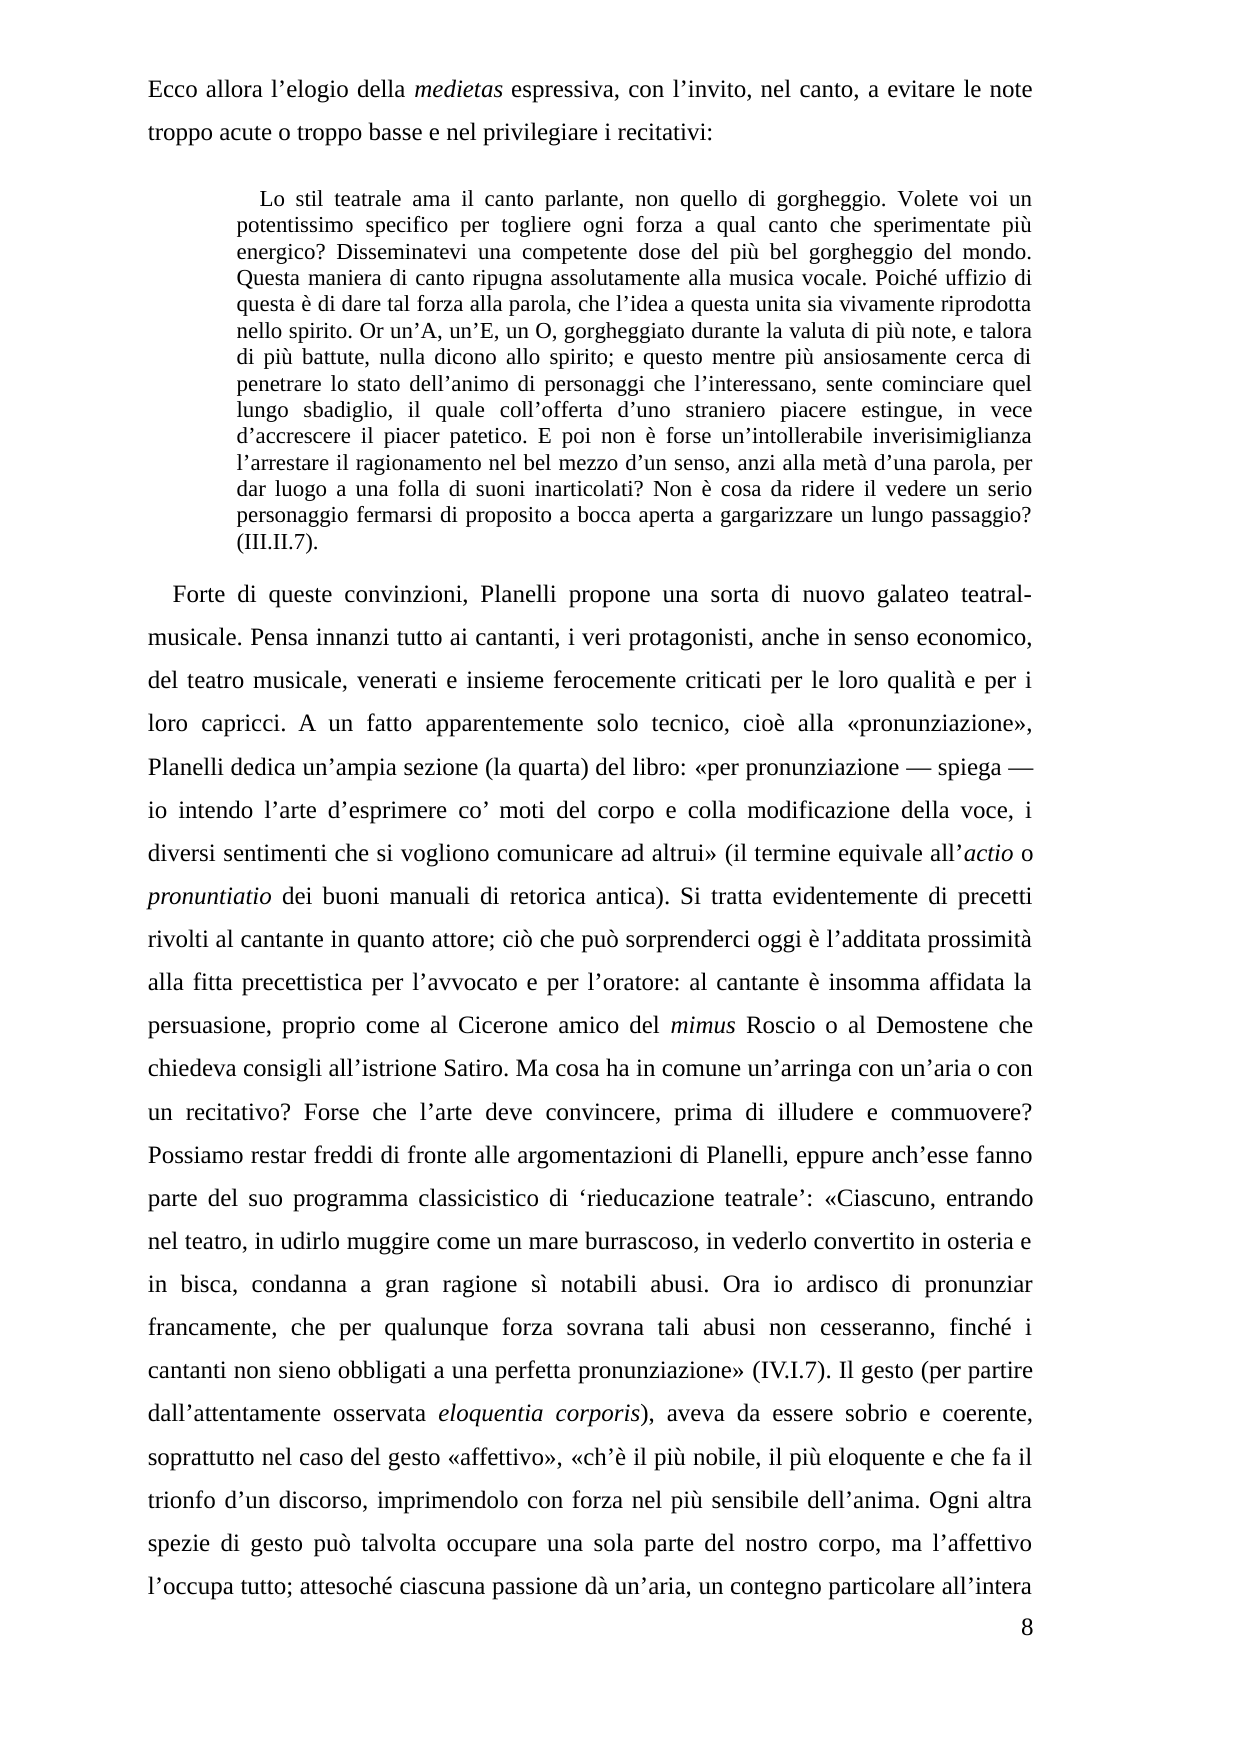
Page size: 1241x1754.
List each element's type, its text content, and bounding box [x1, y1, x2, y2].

text Forte di queste convinzioni, Planelli propone una sorta di nuovo galateo teatral-musicale. Pensa innanzi tutto ai cantanti, i veri protagonisti, anche in senso economico, del teatro musicale, venerati e insieme ferocemente criticati per le loro qualità e per i loro capricci. A un fatto apparentemente solo tecnico, cioè alla «pronunziazione», Planelli dedica un’ampia sezione (la quarta) del libro: «per pronunziazione — spiega — io intendo l’arte d’esprimere co’ moti del corpo e colla modificazione della voce, i diversi sentimenti che si vogliono comunicare ad altrui» (il termine equivale all’actio o pronuntiatio dei buoni manuali di retorica antica). Si tratta evidentemente di precetti rivolti al cantante in quanto attore; ciò che può sorprenderci oggi è l’additata prossimità alla fitta precettistica per l’avvocato e per l’oratore: al cantante è insomma affidata la persuasione, proprio come al Cicerone amico del mimus Roscio o al Demostene che chiedeva consigli all’istrione Satiro. Ma cosa ha in comune un’arringa con un’aria o con un recitativo? Forse che l’arte deve convincere, prima di illudere e commuovere? Possiamo restar freddi di fronte alle argomentazioni di Planelli, eppure anch’esse fanno parte del suo programma classicistico di ‘rieducazione teatrale’: «Ciascuno, entrando nel teatro, in udirlo muggire come un mare burrascoso, in vederlo convertito in osteria e in bisca, condanna a gran ragione sì notabili abusi. Ora io ardisco di pronunziar francamente, che per qualunque forza sovrana tali abusi non cesseranno, finché i cantanti non sieno obbligati a una perfetta pronunziazione» (IV.I.7). Il gesto (per partire dall’attentamente osservata eloquentia corporis), aveva da essere sobrio e coerente, soprattutto nel caso del gesto «affettivo», «ch’è il più nobile, il più eloquente e che fa il trionfo d’un discorso, imprimendolo con forza nel più sensibile dell’anima. Ogni altra spezie di gesto può talvolta occupare una sola parte del nostro corpo, ma l’affettivo l’occupa tutto; attesoché ciascuna passione dà un’aria, un contegno particolare all’intera [148, 579, 1033, 1600]
text Lo stil teatrale ama il canto parlante, non quello di gorgheggio. Volete voi un potentissimo specifico per togliere ogni forza a qual canto che sperimentate più energico? Disseminatevi una competente dose del più bel gorgheggio del mondo. Questa maniera di canto ripugna assolutamente alla musica vocale. Poiché uffizio di questa è di dare tal forza alla parola, che l’idea a questa unita sia vivamente riprodotta nello spirito. Or un’A, un’E, un O, gorgheggiato durante la valuta di più note, e talora di più battute, nulla dicono allo spirito; e questo mentre più ansiosamente cerca di penetrare lo stato dell’animo di personaggi che l’interessano, sente cominciare quel lungo sbadiglio, il quale coll’offerta d’uno straniero piacere estingue, in vece d’accrescere il piacer patetico. E poi non è forse un’intollerabile inverisimiglianza l’arrestare il ragionamento nel bel mezzo d’un senso, anzi alla metà d’una parola, per dar luogo a una folla di suoni inarticolati? Non è cosa da ridere il vedere un serio personaggio fermarsi di proposito a bocca aperta a gargarizzare un lungo passaggio? (III.II.7). [236, 185, 1033, 554]
text Ecco allora l’elogio della medietas espressiva, con l’invito, nel canto, a evitare le note troppo acute o troppo basse e nel privilegiare i recitativi: [148, 74, 1033, 146]
